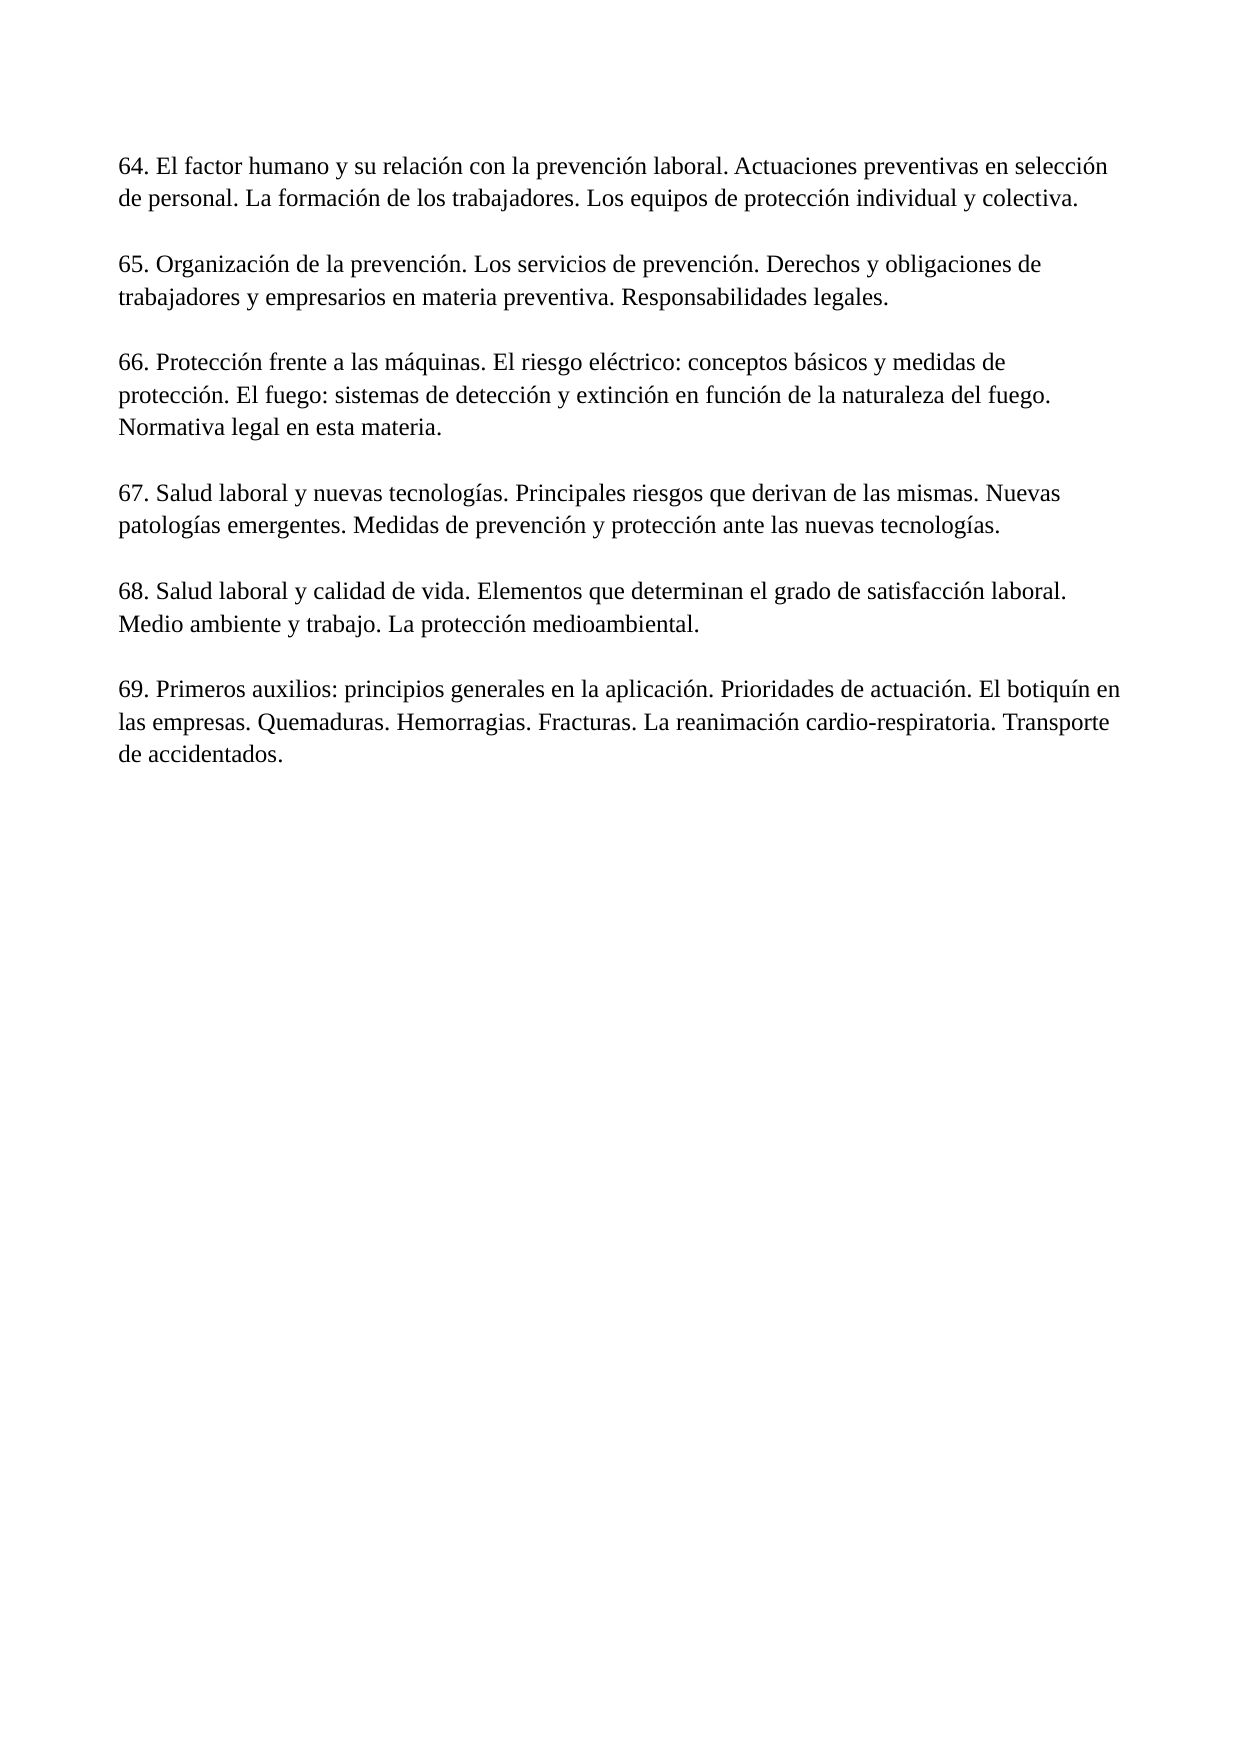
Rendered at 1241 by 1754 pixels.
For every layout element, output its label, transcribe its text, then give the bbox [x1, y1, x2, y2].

text 68. Salud laboral y calidad de vida. Elementos que determinan el grado de satisfacción laboral. Medio ambiente y trabajo. La protección medioambiental. [118, 576, 1122, 637]
text 66. Protección frente a las máquinas. El riesgo eléctrico: conceptos básicos y medidas de protección. El fuego: sistemas de detección y extinción en función de la naturaleza del fuego. Normativa legal en esta materia. [118, 347, 1122, 441]
text 67. Salud laboral y nuevas tecnologías. Principales riesgos que derivan de las mismas. Nuevas patologías emergentes. Medidas de prevención y protección ante las nuevas tecnologías. [118, 478, 1122, 539]
text 64. El factor humano y su relación con la prevención laboral. Actuaciones preventivas en selección de personal. La formación de los trabajadores. Los equipos de protección individual y colectiva. [118, 151, 1122, 212]
text 69. Primeros auxilios: principios generales en la aplicación. Prioridades de actuación. El botiquín en las empresas. Quemaduras. Hemorragias. Fracturas. La reanimación cardio-respiratoria. Transporte de accidentados. [118, 674, 1122, 768]
text 65. Organización de la prevención. Los servicios de prevención. Derechos y obligaciones de trabajadores y empresarios en materia preventiva. Responsabilidades legales. [118, 249, 1122, 310]
